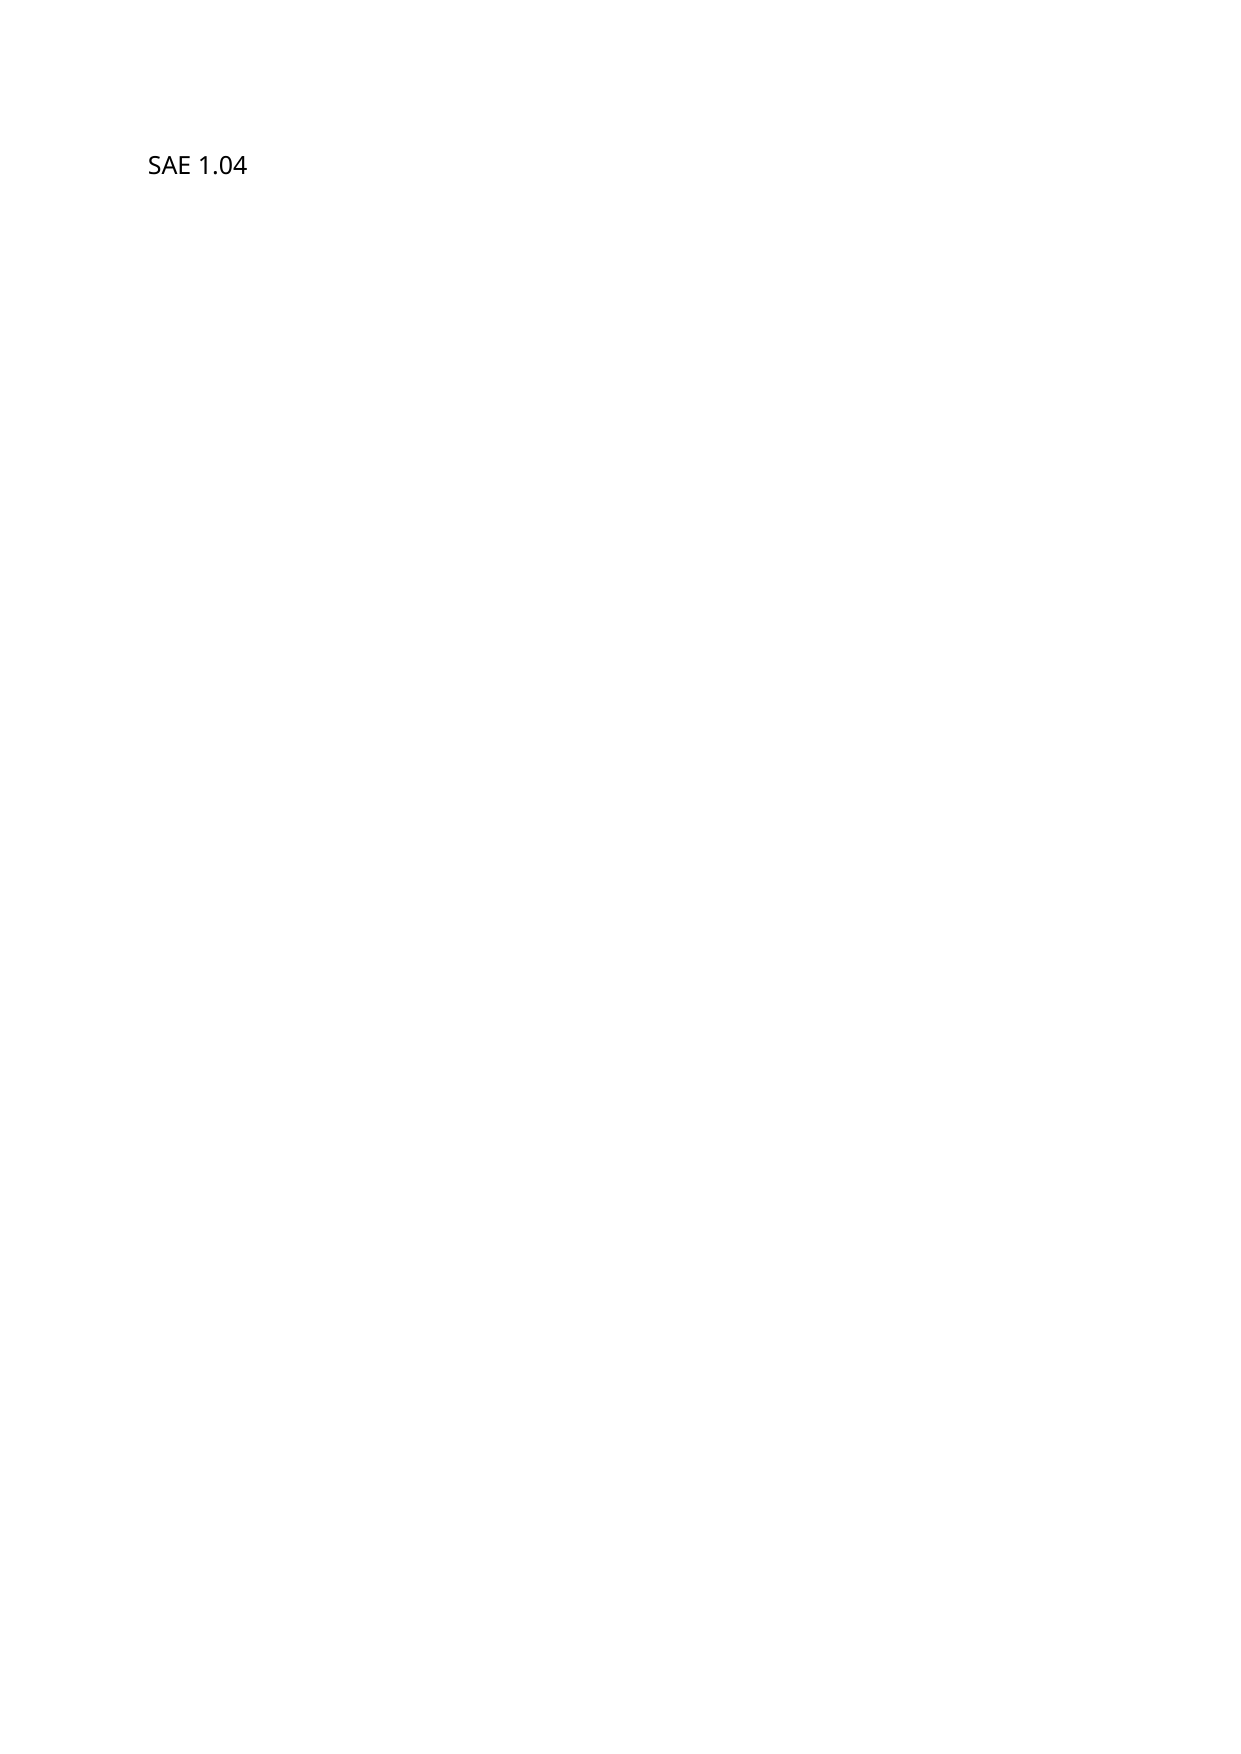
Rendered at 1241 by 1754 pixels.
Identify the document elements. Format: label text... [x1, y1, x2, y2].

text SAE 1.04 [148, 148, 1093, 182]
